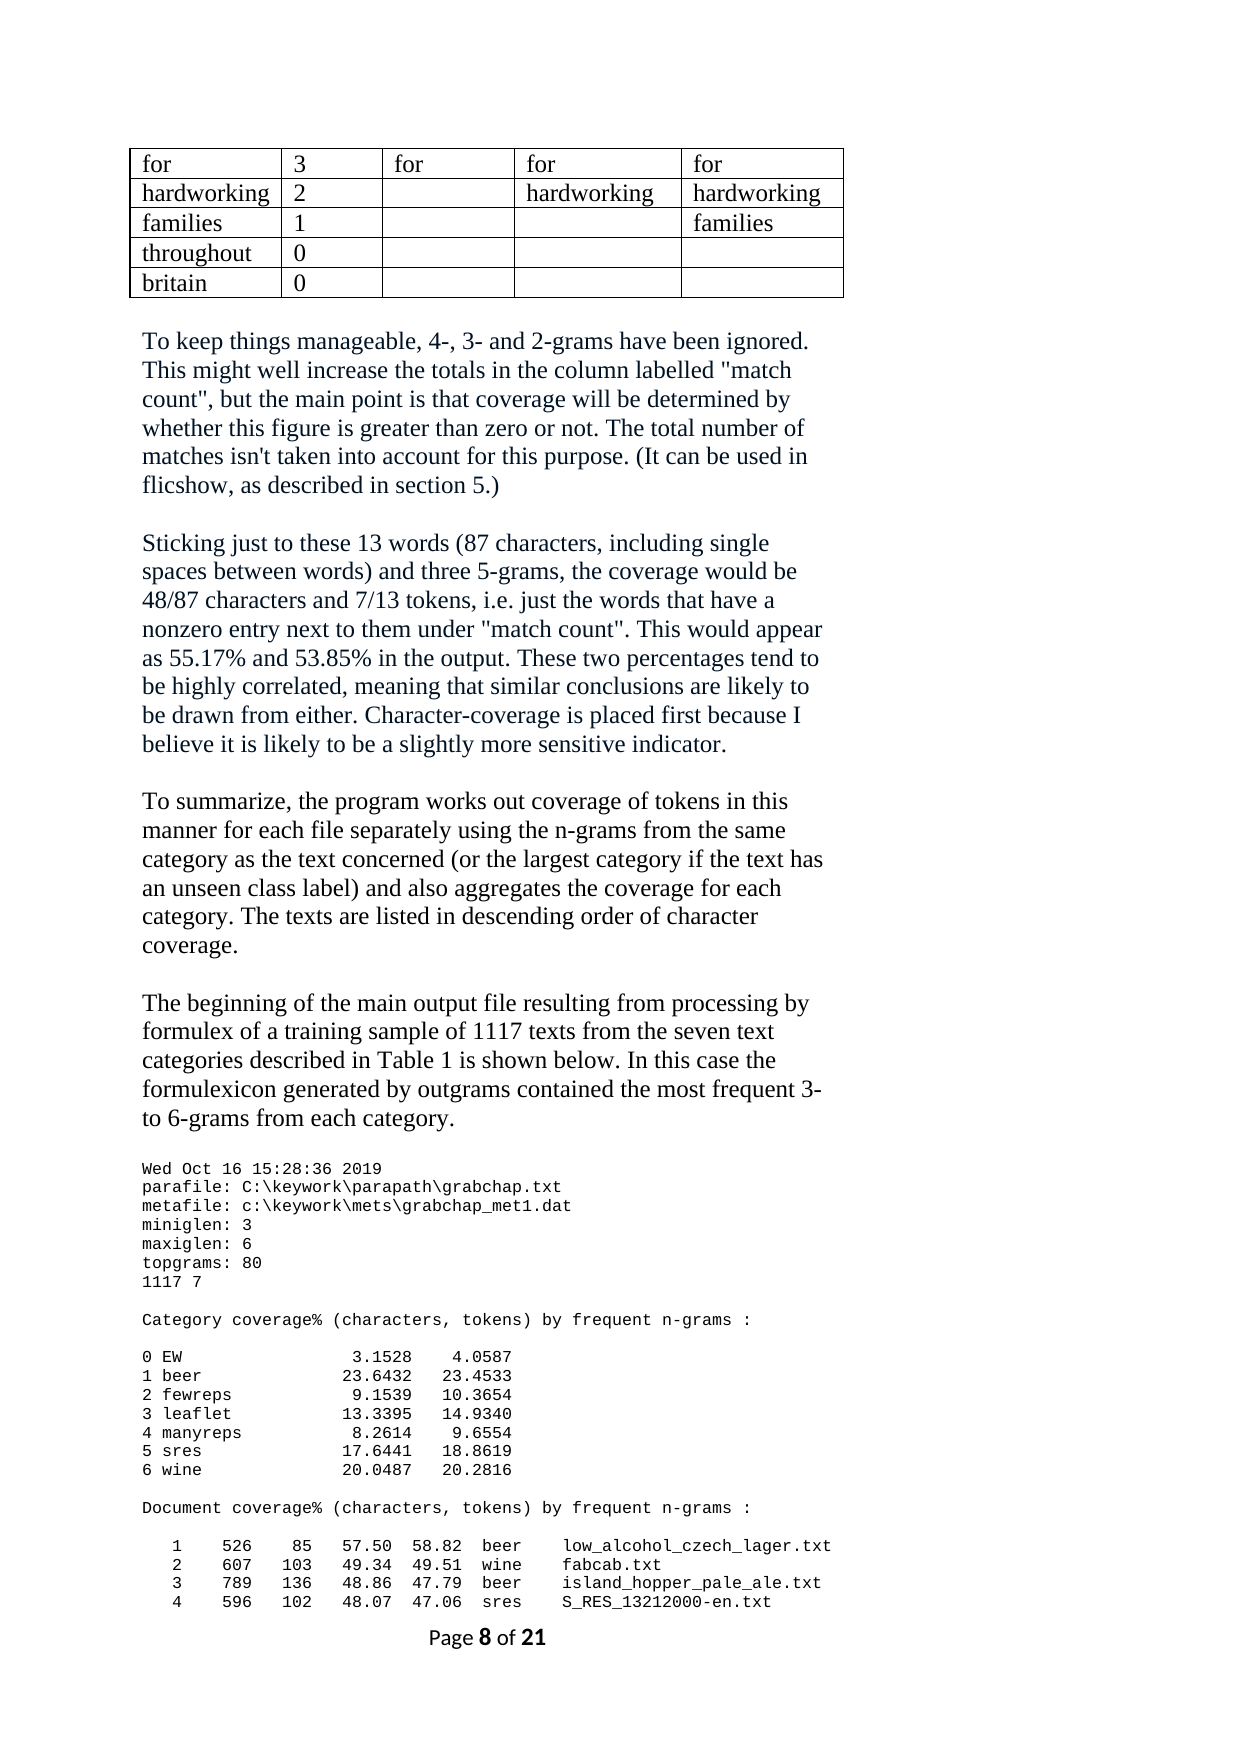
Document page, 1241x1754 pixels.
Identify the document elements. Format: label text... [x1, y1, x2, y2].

text Document coverage% (characters, tokens) by frequent n-grams : [142, 1499, 833, 1518]
table_cell families [682, 208, 843, 237]
text 0 EW 3.1528 4.0587 [142, 1349, 833, 1368]
table_cell for [682, 149, 843, 177]
table_cell [383, 238, 514, 267]
text 3 789 136 48.86 47.79 beer island_hopper_pale_ale.txt [142, 1575, 833, 1594]
text metafile: c:\keywork\mets\grabchap_met1.dat [142, 1198, 833, 1217]
table_cell hardworking [131, 179, 281, 207]
text 1 526 85 57.50 58.82 beer low_alcohol_czech_lager.txt [142, 1537, 833, 1556]
text 5 sres 17.6441 18.8619 [142, 1443, 833, 1462]
table_cell [515, 208, 681, 237]
text 1117 7 [142, 1273, 833, 1292]
table_cell hardworking [682, 179, 843, 207]
table_cell 3 [282, 149, 382, 177]
table_cell hardworking [515, 179, 681, 207]
table_cell 1 [282, 208, 382, 237]
text Wed Oct 16 15:28:36 2019 [142, 1160, 833, 1179]
table_cell [682, 238, 843, 267]
text topgrams: 80 [142, 1254, 833, 1273]
text 3 leaflet 13.3395 14.9340 [142, 1405, 833, 1424]
text maxiglen: 6 [142, 1236, 833, 1254]
text 4 manyreps 8.2614 9.6554 [142, 1424, 833, 1443]
table_cell 0 [282, 268, 382, 297]
text miniglen: 3 [142, 1217, 833, 1236]
text Sticking just to these 13 words (87 characters, including single spaces between words) and three 5-grams, the coverage would be 48/87 characters and 7/13 tokens, i.e. just the words that have a nonzero entry next to them under "match count". This would appear as 55.17% and 53.85% in the output. These two percentages tend to be highly correlated, meaning that similar conclusions are likely to be drawn from either. Character-coverage is placed first because I believe it is likely to be a slightly more sensitive indicator. [142, 528, 833, 758]
text The beginning of the main output file resulting from processing by formulex of a training sample of 1117 texts from the seven text categories described in Table 1 is shown below. In this case the formulexicon generated by outgrams contained the most frequent 3- to 6-grams from each category. [142, 988, 833, 1131]
text Category coverage% (characters, tokens) by frequent n-grams : [142, 1311, 833, 1330]
table_cell 0 [282, 238, 382, 267]
text 1 beer 23.6432 23.4533 [142, 1368, 833, 1386]
table_cell [383, 179, 514, 207]
table_cell throughout [131, 238, 281, 267]
table_cell for [515, 149, 681, 177]
table_cell families [131, 208, 281, 237]
table_cell [383, 208, 514, 237]
text 4 596 102 48.07 47.06 sres S_RES_13212000-en.txt [142, 1594, 833, 1613]
table_cell for [383, 149, 514, 177]
table_cell [682, 268, 843, 297]
text 2 607 103 49.34 49.51 wine fabcab.txt [142, 1556, 833, 1575]
text 6 wine 20.0487 20.2816 [142, 1462, 833, 1481]
table_cell britain [131, 268, 281, 297]
text To summarize, the program works out coverage of tokens in this manner for each file separately using the n-grams from the same category as the text concerned (or the largest category if the text has an unseen class label) and also aggregates the coverage for each category. The texts are listed in descending order of character coverage. [142, 786, 833, 959]
text parafile: C:\keywork\parapath\grabchap.txt [142, 1179, 833, 1198]
table_cell for [131, 149, 281, 177]
table_cell [383, 268, 514, 297]
text To keep things manageable, 4-, 3- and 2-grams have been ignored. This might well increase the totals in the column labelled "match count", but the main point is that coverage will be determined by whether this figure is greater than zero or not. The total number of matches isn't taken into account for this purpose. (It can be used in flicshow, as described in section 5.) [142, 326, 833, 499]
table_cell [515, 268, 681, 297]
table_cell 2 [282, 179, 382, 207]
table_cell [515, 238, 681, 267]
text 2 fewreps 9.1539 10.3654 [142, 1386, 833, 1405]
